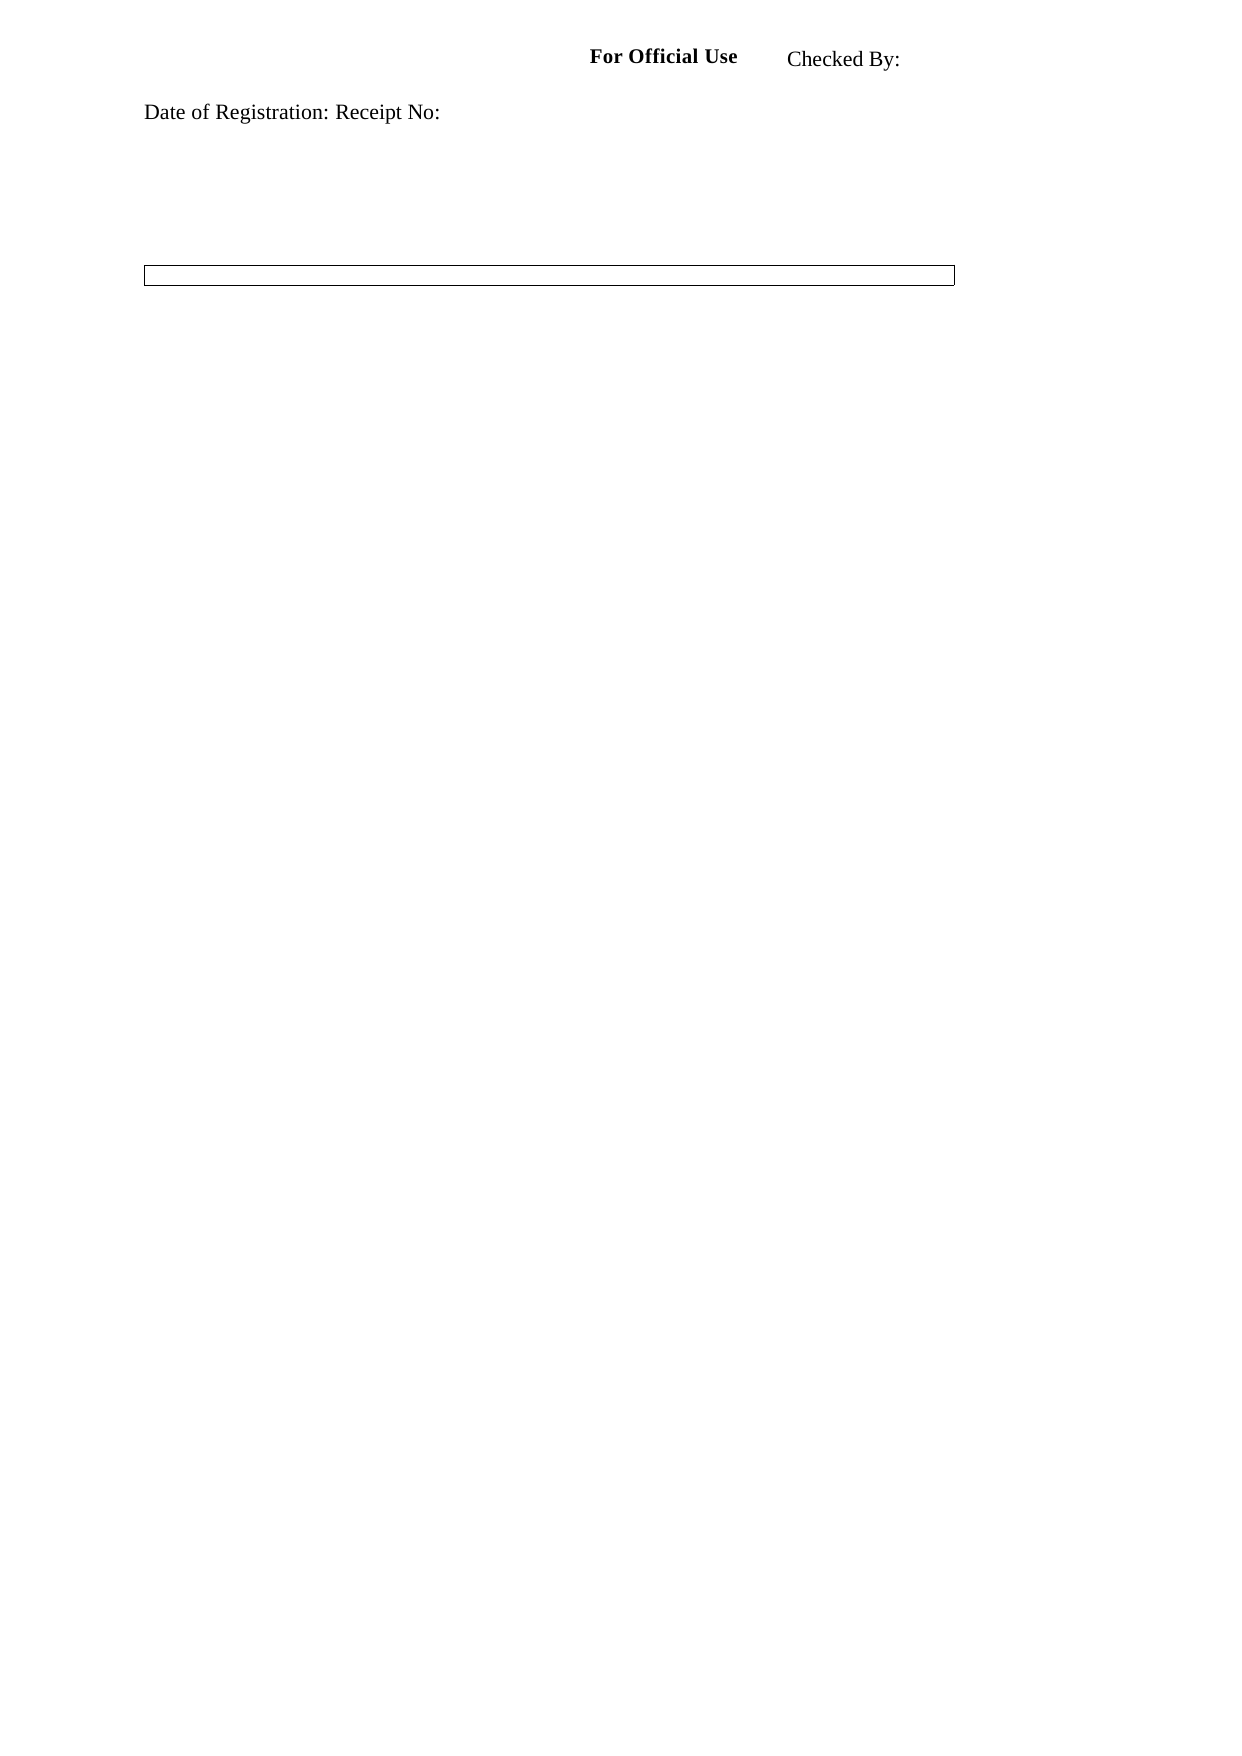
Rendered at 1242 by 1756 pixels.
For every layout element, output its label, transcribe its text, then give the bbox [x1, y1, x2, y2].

text Checked By: [787, 47, 1106, 71]
text Date of Registration: Receipt No: [145, 266, 954, 285]
text For Official Use [144, 47, 738, 68]
text Date of Registration: Receipt No: [144, 94, 670, 126]
